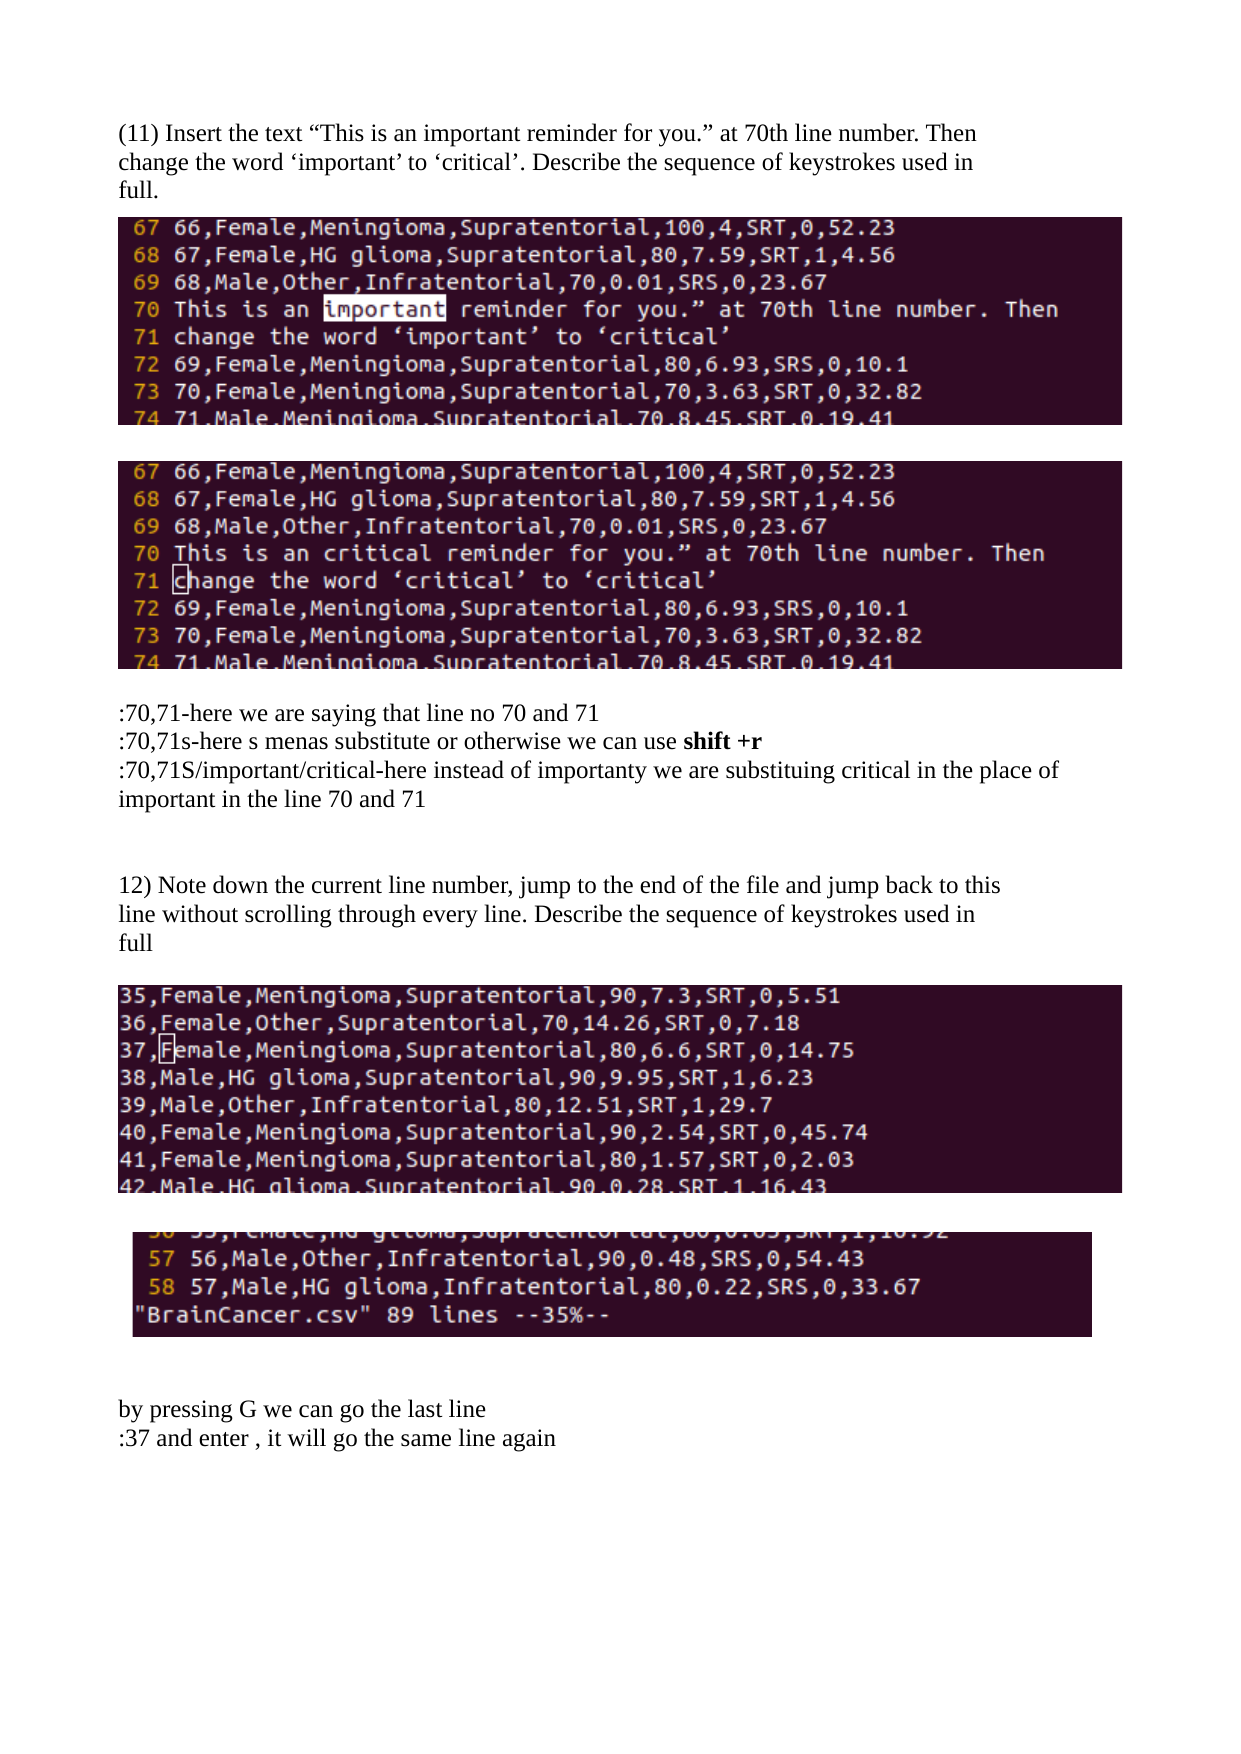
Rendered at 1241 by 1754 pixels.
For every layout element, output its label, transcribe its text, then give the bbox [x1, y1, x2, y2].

text change the word ‘important’ to ‘critical’. Describe the sequence of keystrokes used in [118, 147, 1122, 176]
text :37 and enter , it will go the same line again [118, 1423, 1122, 1451]
picture [118, 461, 1123, 669]
text :70,71s-here s menas substitute or otherwise we can use shift +r [118, 726, 1122, 755]
text full. [118, 176, 1122, 204]
text by pressing G we can go the last line [118, 1394, 1122, 1423]
picture [118, 985, 1123, 1193]
text line without scrolling through every line. Describe the sequence of keystrokes used in [118, 899, 1122, 928]
text 12) Note down the current line number, jump to the end of the file and jump back to this [118, 870, 1122, 899]
text (11) Insert the text “This is an important reminder for you.” at 70th line number. Then [118, 118, 1122, 147]
picture [132, 1232, 1092, 1337]
picture [118, 217, 1123, 425]
text :70,71-here we are saying that line no 70 and 71 [118, 698, 1122, 726]
text :70,71S/important/critical-here instead of importanty we are substituing critical in the place of important in the line 70 and 71 [118, 755, 1122, 813]
text full [118, 928, 1122, 956]
